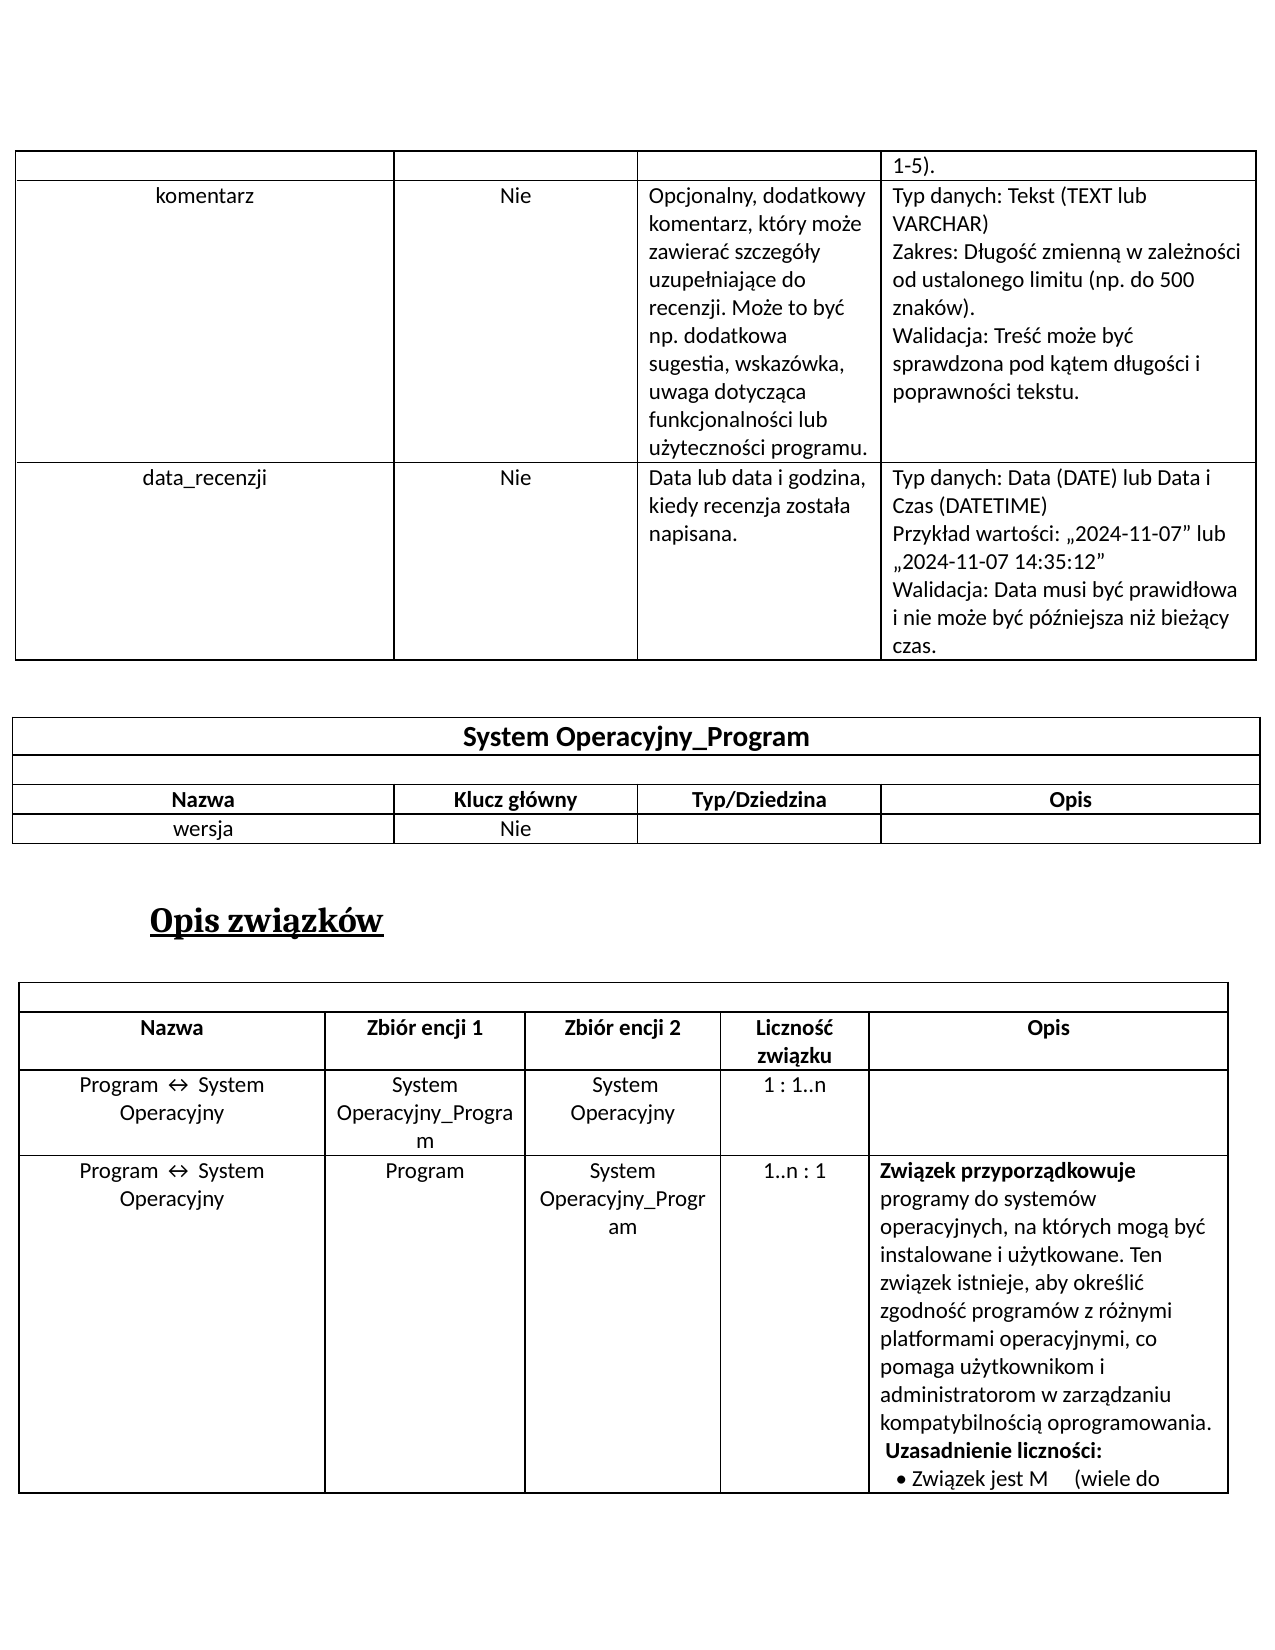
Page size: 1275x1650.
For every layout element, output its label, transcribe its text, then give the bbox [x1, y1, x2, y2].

table_cell [638, 815, 880, 843]
table_cell Zbiór encji 1 [326, 1013, 524, 1069]
table_cell Nazwa [13, 785, 393, 813]
table_cell wersja [13, 815, 393, 843]
table_cell Program [326, 1156, 524, 1492]
table_cell Nie [395, 181, 637, 461]
table_cell Opcjonalny, dodatkowy komentarz, który może zawierać szczegóły uzupełniające do recenzji. Może to być np. dodatkowa sugestia, wskazówka, uwaga dotycząca funkcjonalności lub użyteczności programu. [638, 181, 880, 461]
table_cell Opis [870, 1013, 1227, 1069]
table_header System Operacyjny_Program [13, 718, 1259, 754]
table_cell Nie [395, 815, 637, 843]
table_cell Nie [395, 463, 637, 659]
table_cell Program ↔ System Operacyjny [20, 1156, 324, 1492]
table_cell Program ↔ System Operacyjny [20, 1071, 324, 1154]
table_cell [882, 815, 1259, 843]
table_cell Typ danych: Data (DATE) lub Data i Czas (DATETIME) Przykład wartości: „2024-11-07” lub „2024-11-07 14:35:12” Walidacja: Data musi być prawidłowa i nie może być późniejsza niż bieżący czas. [882, 463, 1255, 659]
table_cell System Operacyjny_Program [526, 1156, 720, 1492]
table_cell [395, 152, 637, 179]
table_cell Data lub data i godzina, kiedy recenzja została napisana. [638, 463, 880, 659]
table_cell Typ/Dziedzina [638, 785, 880, 813]
table_cell Zbiór encji 2 [526, 1013, 720, 1069]
text Opis związków [150, 900, 1125, 982]
table_cell [638, 152, 880, 179]
table_cell Opis [882, 785, 1259, 813]
table_cell System Operacyjny [526, 1071, 720, 1154]
table_cell Klucz główny [395, 785, 637, 813]
table_cell data_recenzji [16, 463, 393, 659]
table_cell Typ danych: Tekst (TEXT lub VARCHAR) Zakres: Długość zmienną w zależności od ustalonego limitu (np. do 500 znaków). Walidacja: Treść może być sprawdzona pod kątem długości i poprawności tekstu. [882, 181, 1255, 461]
table_cell Liczność związku [721, 1013, 868, 1069]
table_cell Nazwa [20, 1013, 324, 1069]
table_header [20, 983, 1227, 1011]
table_cell Związek przyporządkowuje programy do systemów operacyjnych, na których mogą być instalowane i użytkowane. Ten związek istnieje, aby określić zgodność programów z różnymi platformami operacyjnymi, co pomaga użytkownikom i administratorom w zarządzaniu kompatybilnością oprogramowania. Uzasadnienie liczności: • Związek jest M (wiele do [870, 1156, 1227, 1492]
table_cell komentarz [16, 181, 393, 461]
table_cell 1 : 1..n [721, 1071, 868, 1154]
table_cell [16, 152, 393, 179]
table_cell 1..n : 1 [721, 1156, 868, 1492]
table_cell System Operacyjny_Program [326, 1071, 524, 1154]
table_cell [13, 756, 1259, 783]
table_cell [870, 1071, 1227, 1154]
table_cell 1-5). [882, 152, 1255, 179]
